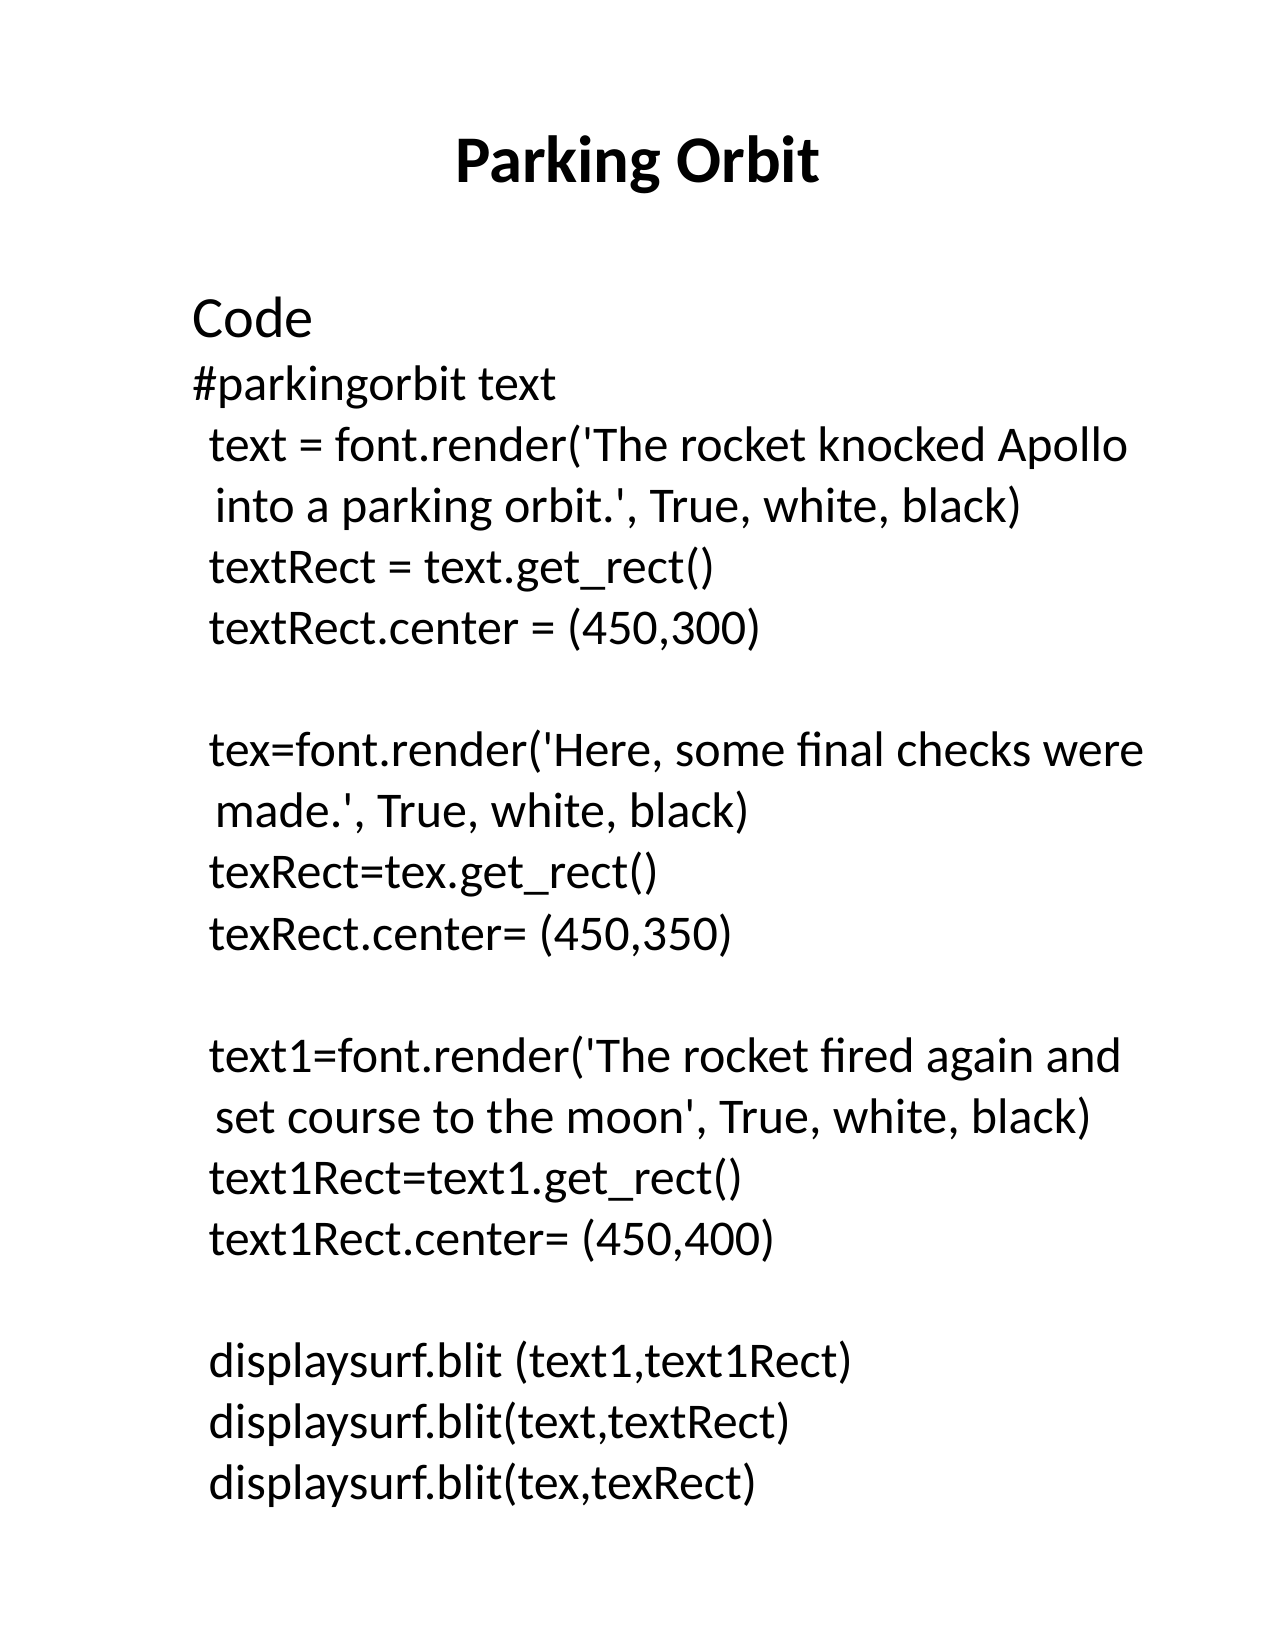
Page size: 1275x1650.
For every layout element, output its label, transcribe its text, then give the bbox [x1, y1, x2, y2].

text text = font.render('The rocket knocked Apollo into a parking orbit.', True, white, black) [118, 413, 1157, 535]
text textRect.center = (450,300) [118, 596, 1157, 657]
text text1Rect=text1.get_rect() [118, 1146, 1157, 1207]
text displaysurf.blit(text,textRect) [118, 1390, 1157, 1451]
text Code [118, 281, 1157, 352]
text #parkingorbit text [118, 352, 1157, 413]
text textRect = text.get_rect() [118, 535, 1157, 596]
text text1Rect.center= (450,400) [118, 1207, 1157, 1268]
text texRect.center= (450,350) [118, 901, 1157, 962]
text Parking Orbit [118, 118, 1157, 199]
text tex=font.render('Here, some final checks were made.', True, white, black) [118, 718, 1157, 840]
text texRect=tex.get_rect() [118, 840, 1157, 901]
text displaysurf.blit(tex,texRect) [118, 1451, 1157, 1512]
text displaysurf.blit (text1,text1Rect) [118, 1329, 1157, 1390]
text text1=font.render('The rocket fired again and set course to the moon', True, white, black) [118, 1023, 1157, 1146]
